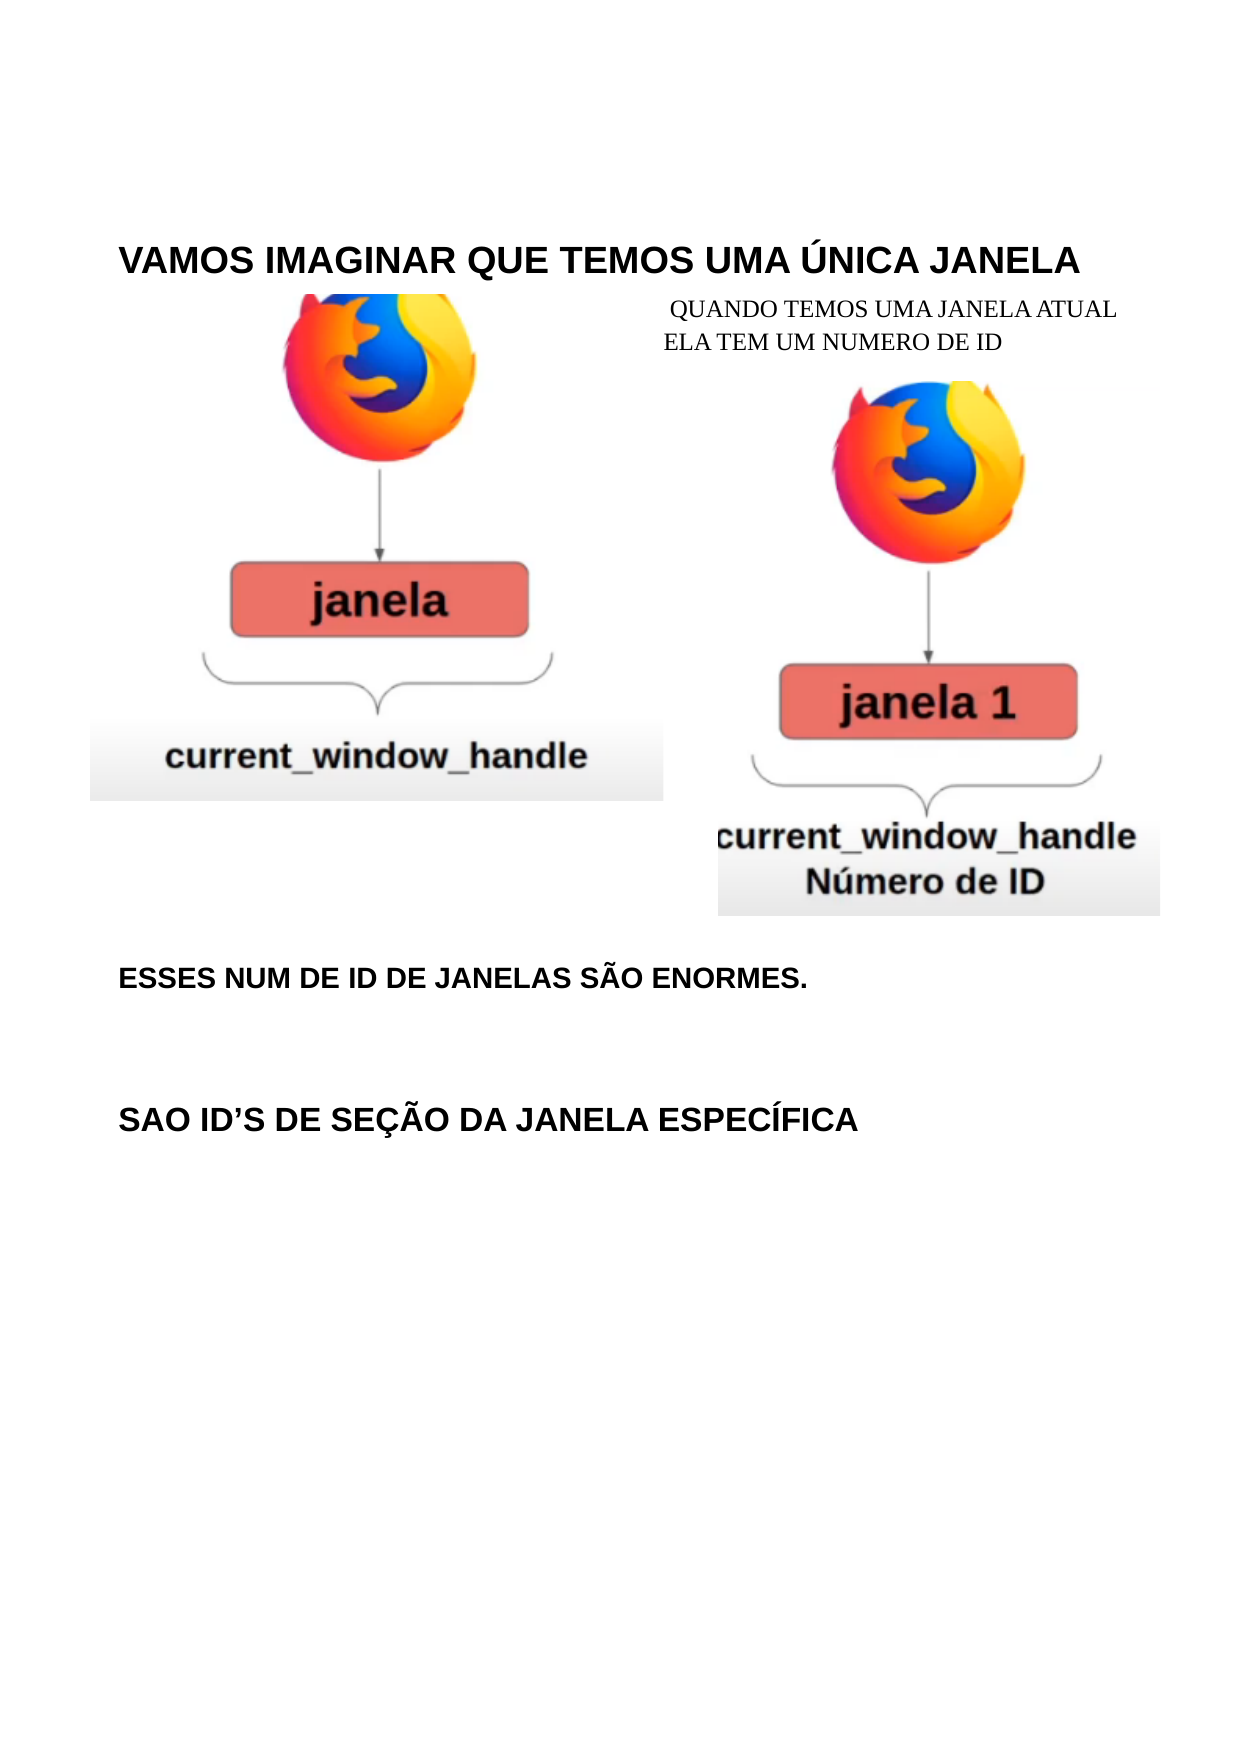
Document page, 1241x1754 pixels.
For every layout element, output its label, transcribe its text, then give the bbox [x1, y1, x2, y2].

subtitle VAMOS IMAGINAR QUE TEMOS UMA ÚNICA JANELA [118, 238, 1122, 282]
subtitle SAO ID’S DE SEÇÃO DA JANELA ESPECÍFICA [118, 1100, 1122, 1139]
subtitle ESSES NUM DE ID DE JANELAS SÃO ENORMES. [118, 961, 1122, 995]
text QUANDO TEMOS UMA JANELA ATUAL ELA TEM UM NUMERO DE ID [664, 294, 1122, 356]
picture [90, 294, 664, 801]
picture [718, 381, 1161, 916]
